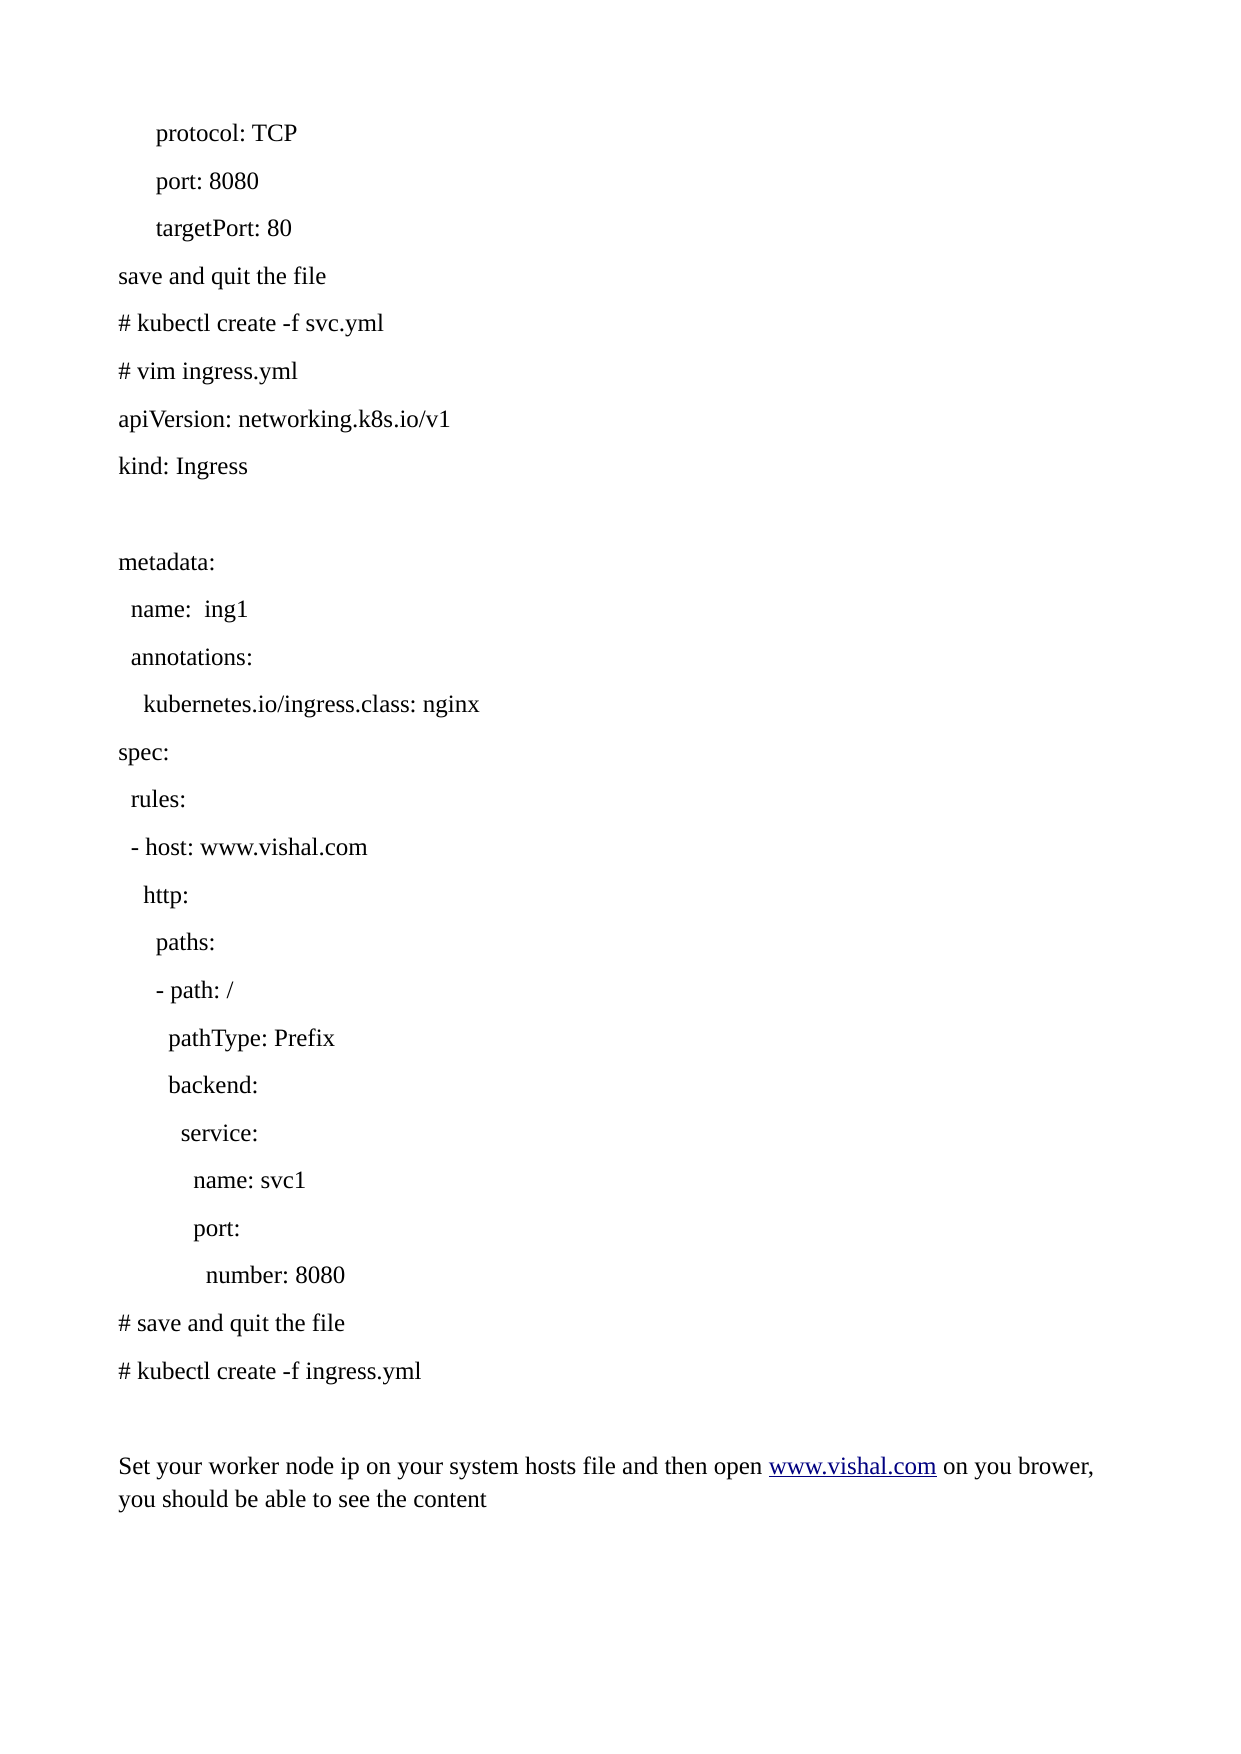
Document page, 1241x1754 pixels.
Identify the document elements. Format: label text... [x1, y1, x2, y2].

text backend: [118, 1070, 1122, 1099]
text # vim ingress.yml [118, 356, 1122, 385]
text kubernetes.io/ingress.class: nginx [118, 689, 1122, 718]
text protocol: TCP [118, 118, 1122, 147]
text name: ing1 [118, 594, 1122, 623]
text name: svc1 [118, 1165, 1122, 1194]
text # kubectl create -f svc.yml [118, 308, 1122, 337]
text rules: [118, 784, 1122, 813]
text apiVersion: networking.k8s.io/v1 [118, 404, 1122, 432]
text targetPort: 80 [118, 213, 1122, 242]
text metadata: [118, 547, 1122, 575]
text service: [118, 1118, 1122, 1147]
text spec: [118, 737, 1122, 766]
text pathType: Prefix [118, 1023, 1122, 1051]
text Set your worker node ip on your system hosts file and then open www.vishal.com on you brower, you should be able to see the content [118, 1451, 1122, 1513]
text port: [118, 1213, 1122, 1242]
text # kubectl create -f ingress.yml [118, 1356, 1122, 1384]
text annotations: [118, 642, 1122, 671]
text - host: www.vishal.com [118, 832, 1122, 861]
text save and quit the file [118, 261, 1122, 290]
text - path: / [118, 975, 1122, 1004]
text paths: [118, 927, 1122, 956]
text kind: Ingress [118, 451, 1122, 480]
text # save and quit the file [118, 1308, 1122, 1337]
text port: 8080 [118, 166, 1122, 194]
text http: [118, 880, 1122, 908]
text number: 8080 [118, 1261, 1122, 1289]
